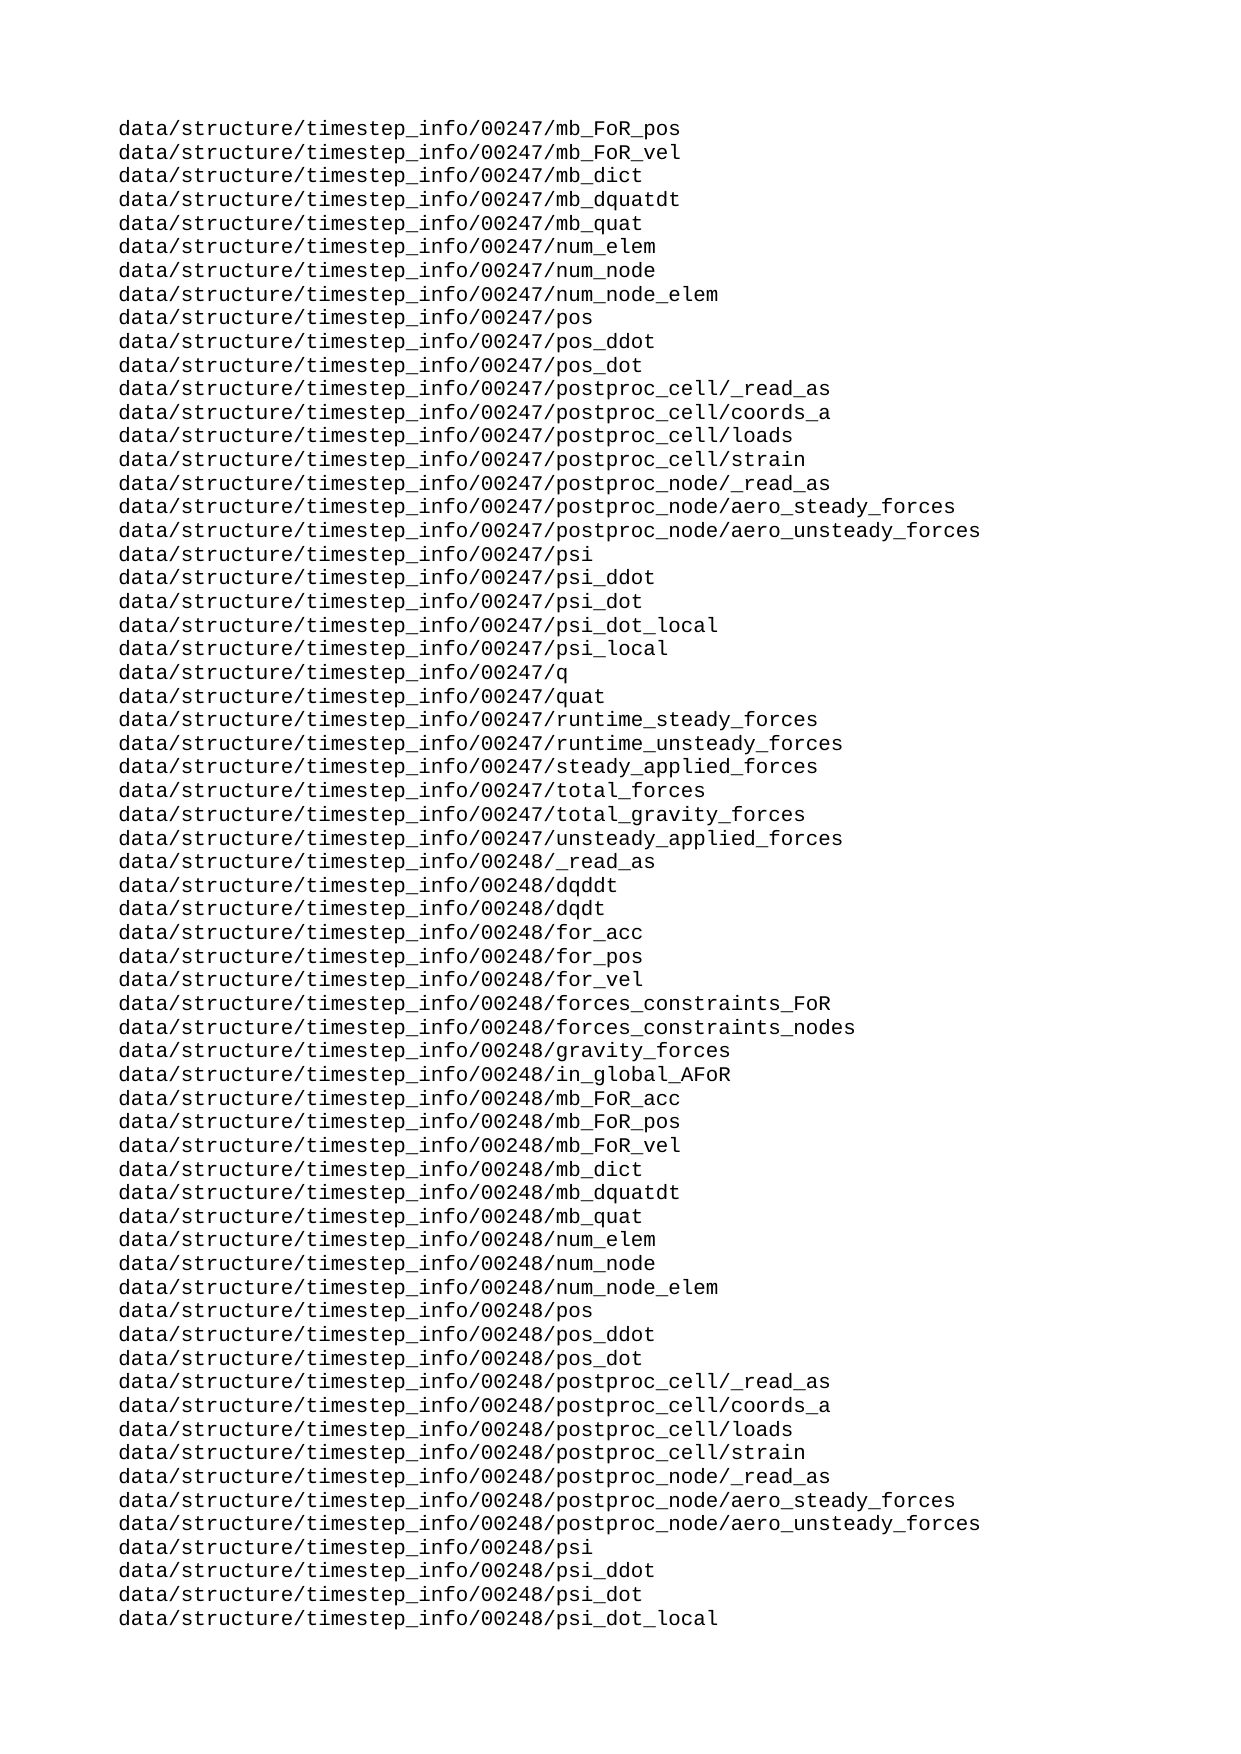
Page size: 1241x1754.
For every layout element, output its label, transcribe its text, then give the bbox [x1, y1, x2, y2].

text data/structure/timestep_info/00248/num_elem [118, 1229, 1122, 1253]
text data/structure/timestep_info/00247/postproc_cell/loads [118, 426, 1122, 449]
text data/structure/timestep_info/00248/pos_ddot [118, 1324, 1122, 1348]
text data/structure/timestep_info/00248/psi_dot [118, 1584, 1122, 1608]
text data/structure/timestep_info/00248/psi_dot_local [118, 1608, 1122, 1631]
text data/structure/timestep_info/00247/postproc_cell/_read_as [118, 378, 1122, 402]
text data/structure/timestep_info/00248/for_pos [118, 946, 1122, 969]
text data/structure/timestep_info/00247/pos_ddot [118, 331, 1122, 354]
text data/structure/timestep_info/00247/total_forces [118, 780, 1122, 804]
text data/structure/timestep_info/00247/q [118, 662, 1122, 686]
text data/structure/timestep_info/00247/num_node_elem [118, 284, 1122, 307]
text data/structure/timestep_info/00248/postproc_cell/loads [118, 1419, 1122, 1442]
text data/structure/timestep_info/00247/runtime_unsteady_forces [118, 733, 1122, 757]
text data/structure/timestep_info/00247/quat [118, 686, 1122, 709]
text data/structure/timestep_info/00247/runtime_steady_forces [118, 709, 1122, 733]
text data/structure/timestep_info/00248/_read_as [118, 851, 1122, 875]
text data/structure/timestep_info/00248/num_node_elem [118, 1277, 1122, 1300]
text data/structure/timestep_info/00247/steady_applied_forces [118, 757, 1122, 780]
text data/structure/timestep_info/00248/pos_dot [118, 1348, 1122, 1371]
text data/structure/timestep_info/00247/postproc_cell/coords_a [118, 402, 1122, 426]
text data/structure/timestep_info/00248/postproc_node/_read_as [118, 1466, 1122, 1489]
text data/structure/timestep_info/00247/psi_dot [118, 591, 1122, 615]
text data/structure/timestep_info/00248/postproc_cell/strain [118, 1442, 1122, 1466]
text data/structure/timestep_info/00248/mb_dict [118, 1158, 1122, 1182]
text data/structure/timestep_info/00248/gravity_forces [118, 1040, 1122, 1064]
text data/structure/timestep_info/00248/postproc_cell/_read_as [118, 1371, 1122, 1395]
text data/structure/timestep_info/00248/postproc_cell/coords_a [118, 1395, 1122, 1419]
text data/structure/timestep_info/00247/postproc_cell/strain [118, 449, 1122, 473]
text data/structure/timestep_info/00247/psi_dot_local [118, 615, 1122, 638]
text data/structure/timestep_info/00247/pos_dot [118, 354, 1122, 378]
text data/structure/timestep_info/00248/in_global_AFoR [118, 1064, 1122, 1088]
text data/structure/timestep_info/00248/mb_FoR_pos [118, 1111, 1122, 1135]
text data/structure/timestep_info/00247/mb_dict [118, 165, 1122, 189]
text data/structure/timestep_info/00248/postproc_node/aero_steady_forces [118, 1489, 1122, 1513]
text data/structure/timestep_info/00248/dqddt [118, 875, 1122, 898]
text data/structure/timestep_info/00248/mb_FoR_acc [118, 1088, 1122, 1111]
text data/structure/timestep_info/00248/for_vel [118, 969, 1122, 993]
text data/structure/timestep_info/00247/num_node [118, 260, 1122, 284]
text data/structure/timestep_info/00247/mb_FoR_pos [118, 118, 1122, 142]
text data/structure/timestep_info/00248/dqdt [118, 898, 1122, 922]
text data/structure/timestep_info/00247/mb_FoR_vel [118, 142, 1122, 165]
text data/structure/timestep_info/00248/psi [118, 1537, 1122, 1561]
text data/structure/timestep_info/00247/psi_ddot [118, 567, 1122, 591]
text data/structure/timestep_info/00248/forces_constraints_FoR [118, 993, 1122, 1017]
text data/structure/timestep_info/00247/mb_quat [118, 213, 1122, 236]
text data/structure/timestep_info/00248/num_node [118, 1253, 1122, 1277]
text data/structure/timestep_info/00248/psi_ddot [118, 1561, 1122, 1584]
text data/structure/timestep_info/00248/forces_constraints_nodes [118, 1017, 1122, 1040]
text data/structure/timestep_info/00247/postproc_node/_read_as [118, 473, 1122, 496]
text data/structure/timestep_info/00248/postproc_node/aero_unsteady_forces [118, 1513, 1122, 1537]
text data/structure/timestep_info/00247/psi_local [118, 638, 1122, 662]
text data/structure/timestep_info/00247/unsteady_applied_forces [118, 827, 1122, 851]
text data/structure/timestep_info/00248/pos [118, 1300, 1122, 1324]
text data/structure/timestep_info/00248/for_acc [118, 922, 1122, 946]
text data/structure/timestep_info/00247/postproc_node/aero_steady_forces [118, 496, 1122, 520]
text data/structure/timestep_info/00247/psi [118, 544, 1122, 567]
text data/structure/timestep_info/00248/mb_FoR_vel [118, 1135, 1122, 1158]
text data/structure/timestep_info/00247/mb_dquatdt [118, 189, 1122, 213]
text data/structure/timestep_info/00247/num_elem [118, 236, 1122, 260]
text data/structure/timestep_info/00247/total_gravity_forces [118, 804, 1122, 827]
text data/structure/timestep_info/00247/pos [118, 307, 1122, 331]
text data/structure/timestep_info/00248/mb_quat [118, 1206, 1122, 1229]
text data/structure/timestep_info/00248/mb_dquatdt [118, 1182, 1122, 1206]
text data/structure/timestep_info/00247/postproc_node/aero_unsteady_forces [118, 520, 1122, 544]
